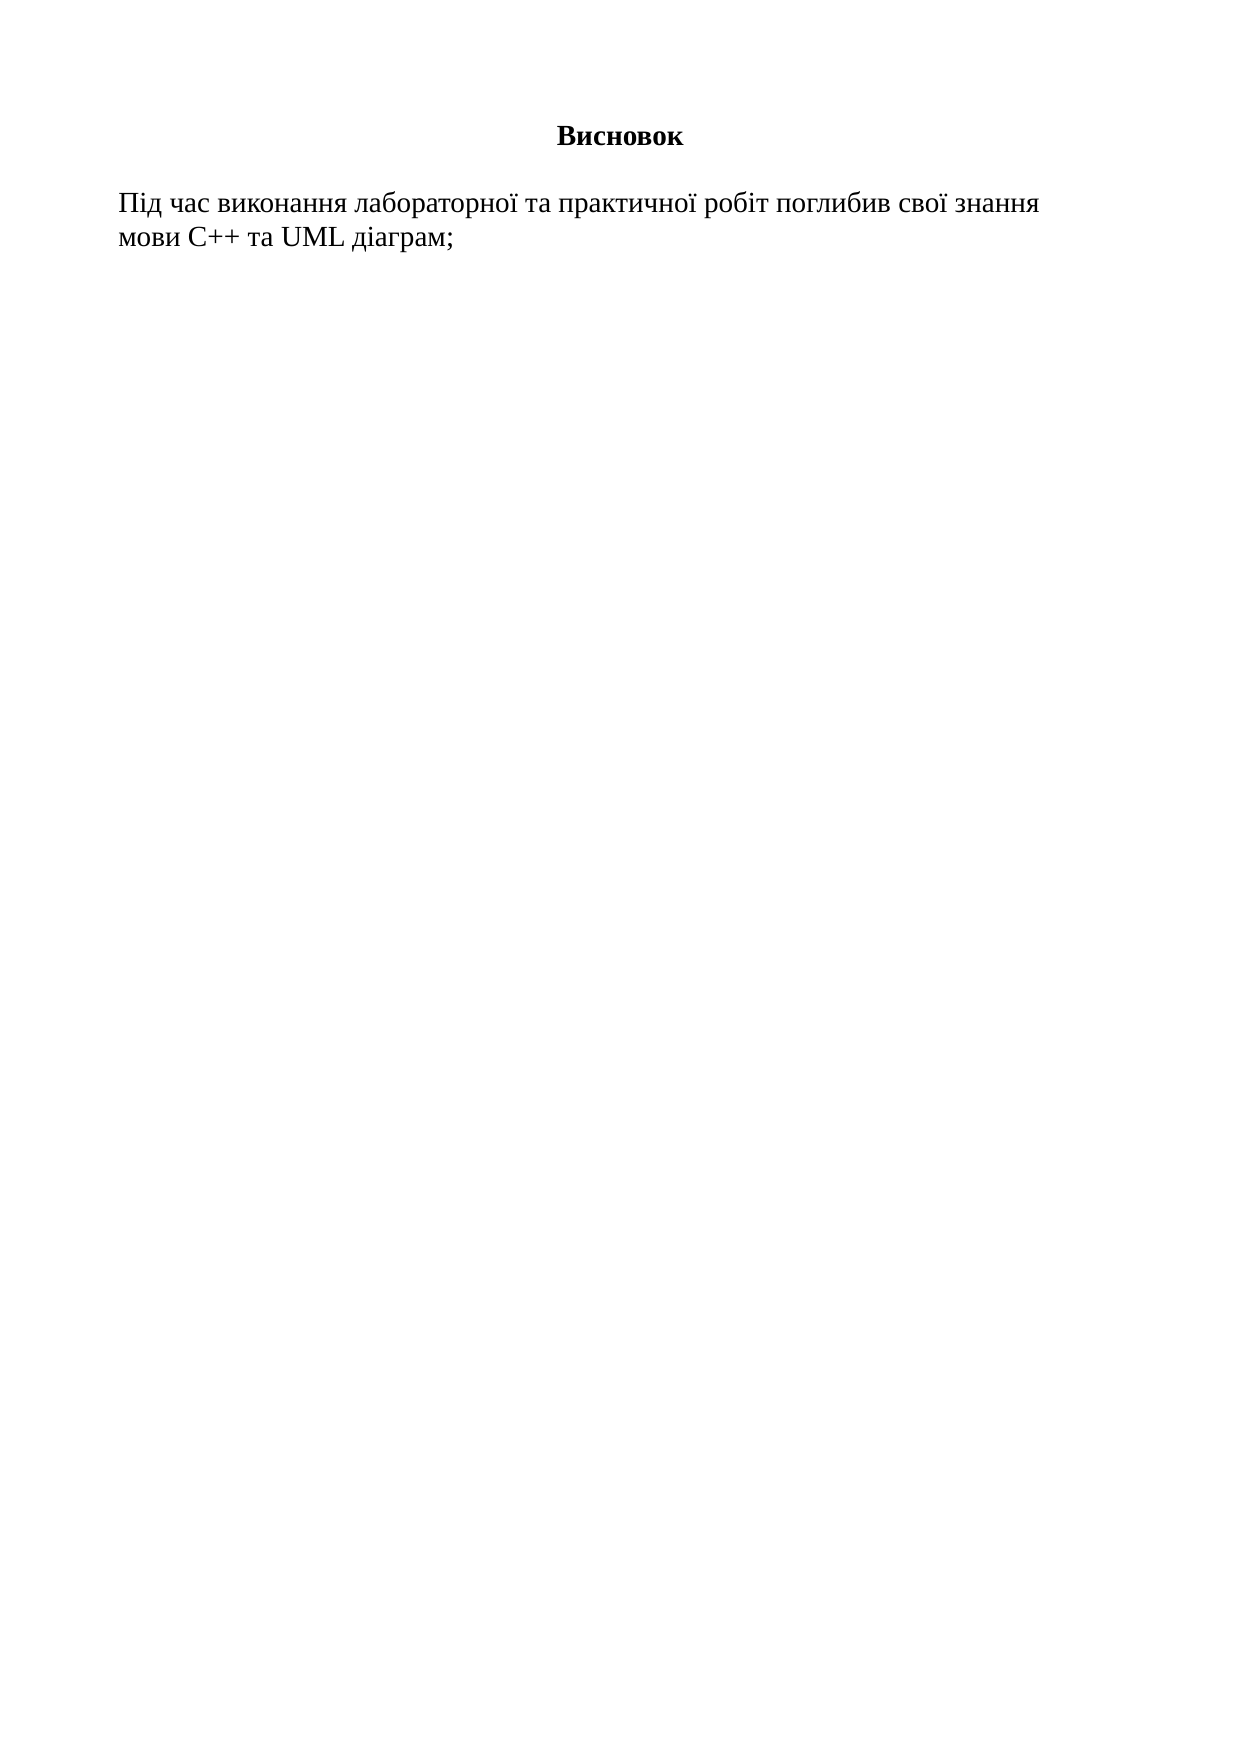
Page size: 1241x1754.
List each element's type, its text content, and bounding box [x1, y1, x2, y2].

text Висновок [118, 118, 1122, 152]
text Під час виконання лабораторної та практичної робіт поглибив свої знання [118, 185, 1122, 219]
text мови С++ та UML діаграм; [118, 219, 1122, 252]
